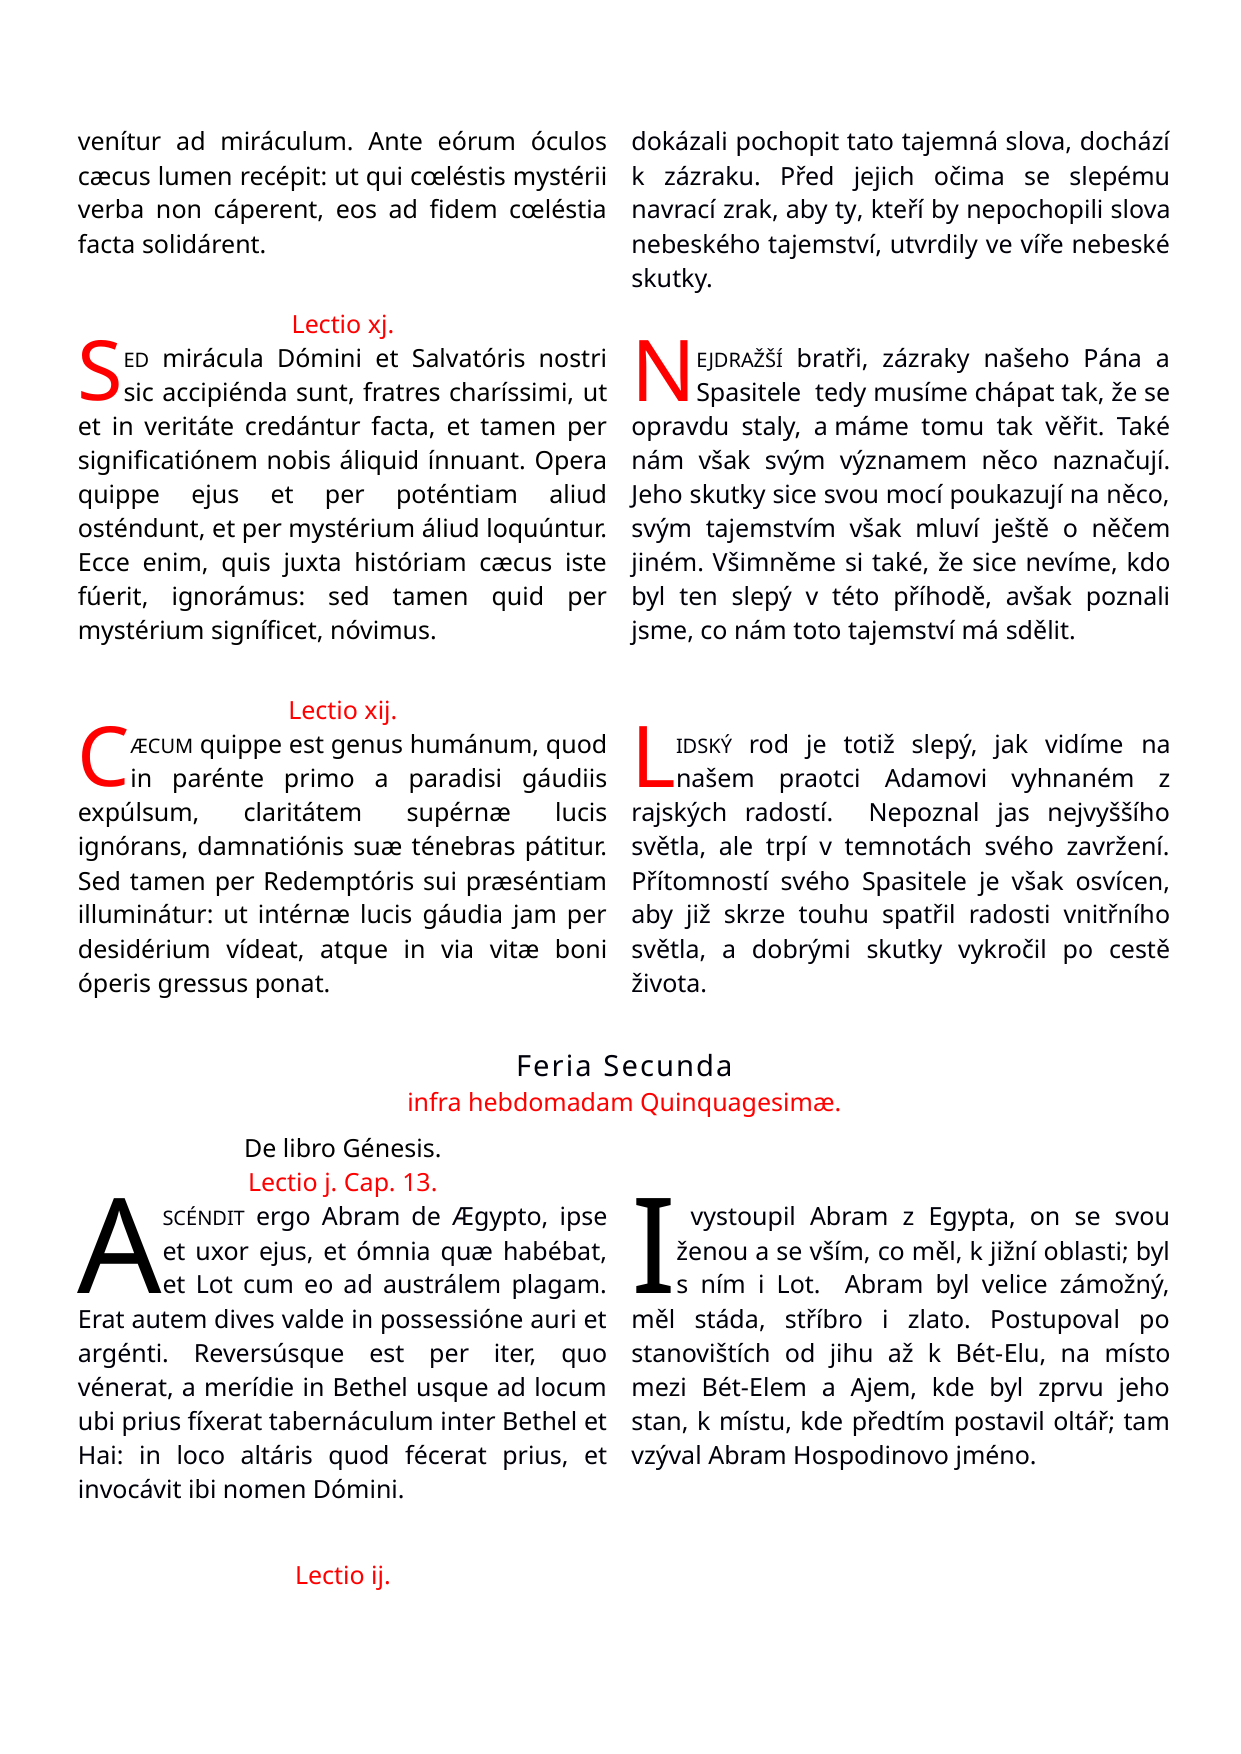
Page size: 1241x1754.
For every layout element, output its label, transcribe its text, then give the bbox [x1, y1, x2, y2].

table_cell [619, 1552, 1182, 1597]
table_cell Lectio xj. Sed mirácula Dómini et Salvatóris nostri sic accipiénda sunt, fratres charíssimi, ut et in veritáte credántur facta, et tamen per significatiónem nobis áliquid ínnuant. Opera quippe ejus et per poténtiam aliud osténdunt, et per mystérium áliud loquúntur. Ecce enim, quis juxta históriam cæcus iste fúerit, ignorámus: sed tamen quid per mystérium signíficet, nóvimus. [66, 300, 619, 687]
table_cell I vystoupil Abram z Egypta, on se svou ženou a se vším, co měl, k jižní oblasti; byl s ním i Lot. Abram byl velice zámožný, měl stáda, stříbro i zlato. Postupoval po stanovištích od jihu až k Bét-Elu, na místo mezi Bét-Elem a Ajem, kde byl zprvu jeho stan, k místu, kde předtím postavil oltář; tam vzýval Abram Hospodinovo jméno. [619, 1125, 1182, 1552]
table_cell Lidský rod je totiž slepý, jak vidíme na našem praotci Adamovi vyhnaném z rajských radostí. Nepoznal jas nejvyššího světla, ale trpí v temnotách svého zavržení. Přítomností svého Spasitele je však osvícen, aby již skrze touhu spatřil radosti vnitřního světla, a dobrými skutky vykročil po cestě života. [619, 687, 1182, 1039]
table_cell Feria Secunda infra hebdomadam Quinquagesimæ. [66, 1039, 1182, 1125]
table_cell Nejdražší bratři, zázraky našeho Pána a Spasitele tedy musíme chápat tak, že se opravdu staly, a máme tomu tak věřit. Také nám však svým významem něco naznačují. Jeho skutky sice svou mocí poukazují na něco, svým tajemstvím však mluví ještě o něčem jiném. Všimněme si také, že sice nevíme, kdo byl ten slepý v této příhodě, avšak poznali jsme, co nám toto tajemství má sdělit. [619, 300, 1182, 687]
table_cell De libro Génesis. Lectio j. Cap. 13. Ascéndit ergo Abram de Ægypto, ipse et uxor ejus, et ómnia quæ habébat, et Lot cum eo ad austrálem plagam. Erat autem dives valde in possessióne auri et argénti. Reversúsque est per iter, quo vénerat, a merídie in Bethel usque ad locum ubi prius fíxerat tabernáculum inter Bethel et Hai: in loco altáris quod fécerat prius, et invocávit ibi nomen Dómini. [66, 1125, 619, 1552]
table_cell dokázali pochopit tato tajemná slova, dochází k zázraku. Před jejich očima se slepému navrací zrak, aby ty, kteří by nepochopili slova nebeského tajemství, utvrdily ve víře nebeské skutky. [619, 118, 1182, 300]
table_cell Lectio ij. [66, 1552, 619, 1597]
table_cell Lectio xij. Cæcum quippe est genus humánum, quod in parénte primo a paradisi gáudiis expúlsum, claritátem supérnæ lucis ignórans, damnatiónis suæ ténebras pátitur. Sed tamen per Redemptóris sui præséntiam illuminátur: ut intérnæ lucis gáudia jam per desidérium vídeat, atque in via vitæ boni óperis gressus ponat. [66, 687, 619, 1039]
table_cell venítur ad miráculum. Ante eórum óculos cæcus lumen recépit: ut qui cœléstis mystérii verba non cáperent, eos ad fidem cœléstia facta solidárent. [66, 118, 619, 300]
